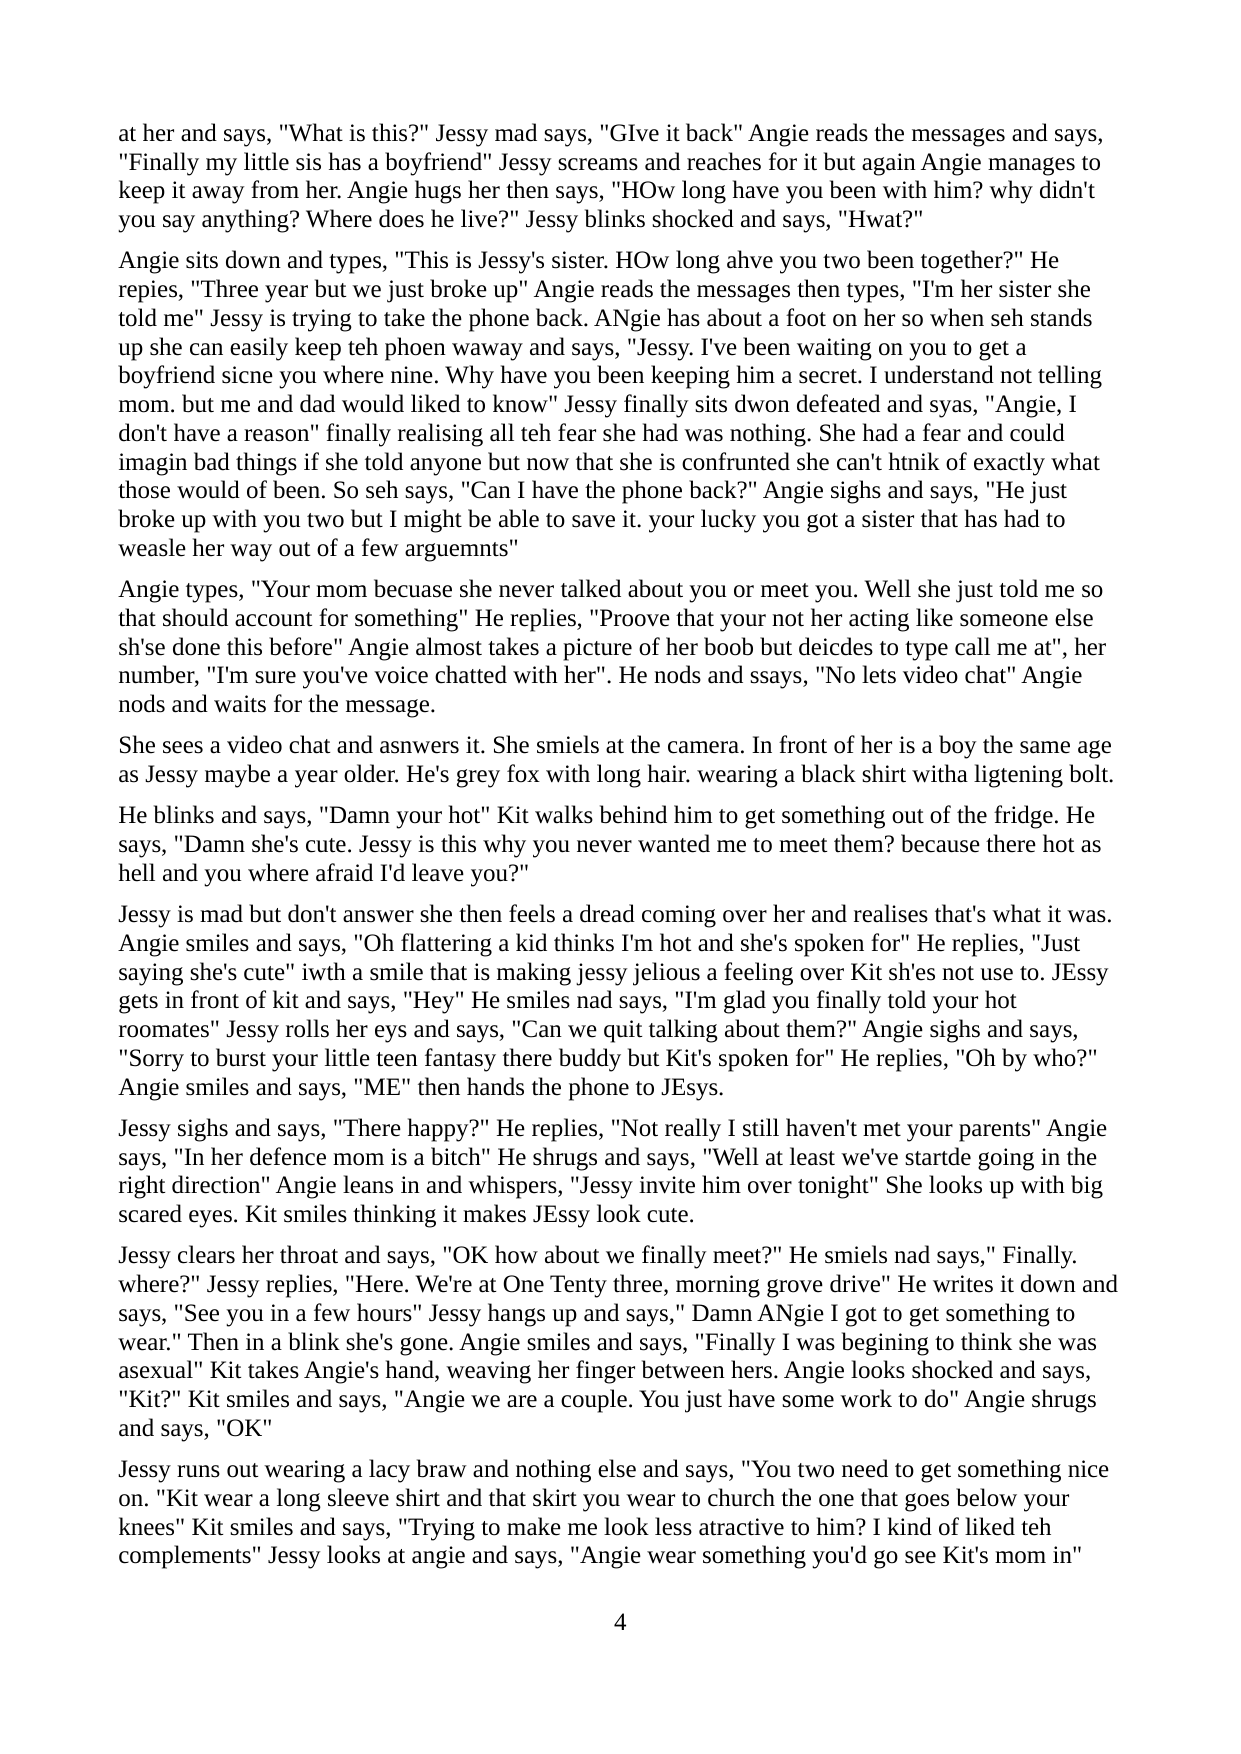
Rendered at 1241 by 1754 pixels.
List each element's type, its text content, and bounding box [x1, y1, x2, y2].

text He blinks and says, "Damn your hot" Kit walks behind him to get something out of the fridge. He says, "Damn she's cute. Jessy is this why you never wanted me to meet them? because there hot as hell and you where afraid I'd leave you?" [118, 801, 1122, 887]
text Angie types, "Your mom becuase she never talked about you or meet you. Well she just told me so that should account for something" He replies, "Proove that your not her acting like someone else sh'se done this before" Angie almost takes a picture of her boob but deicdes to type call me at", her number, "I'm sure you've voice chatted with her". He nods and ssays, "No lets video chat" Angie nods and waits for the message. [118, 574, 1122, 718]
text at her and says, "What is this?" Jessy mad says, "GIve it back" Angie reads the messages and says, "Finally my little sis has a boyfriend" Jessy screams and reaches for it but again Angie manages to keep it away from her. Angie hugs her then says, "HOw long have you been with him? why didn't you say anything? Where does he live?" Jessy blinks shocked and says, "Hwat?" [118, 118, 1122, 233]
text Jessy is mad but don't answer she then feels a dread coming over her and realises that's what it was. Angie smiles and says, "Oh flattering a kid thinks I'm hot and she's spoken for" He replies, "Just saying she's cute" iwth a smile that is making jessy jelious a feeling over Kit sh'es not use to. JEssy gets in front of kit and says, "Hey" He smiles nad says, "I'm glad you finally told your hot roomates" Jessy rolls her eys and says, "Can we quit talking about them?" Angie sighs and says, "Sorry to burst your little teen fantasy there buddy but Kit's spoken for" He replies, "Oh by who?" Angie smiles and says, "ME" then hands the phone to JEsys. [118, 899, 1122, 1101]
text Angie sits down and types, "This is Jessy's sister. HOw long ahve you two been together?" He repies, "Three year but we just broke up" Angie reads the messages then types, "I'm her sister she told me" Jessy is trying to take the phone back. ANgie has about a foot on her so when seh stands up she can easily keep teh phoen waway and says, "Jessy. I've been waiting on you to get a boyfriend sicne you where nine. Why have you been keeping him a secret. I understand not telling mom. but me and dad would liked to know" Jessy finally sits dwon defeated and syas, "Angie, I don't have a reason" finally realising all teh fear she had was nothing. She had a fear and could imagin bad things if she told anyone but now that she is confrunted she can't htnik of exactly what those would of been. So seh says, "Can I have the phone back?" Angie sighs and says, "He just broke up with you two but I might be able to save it. your lucky you got a sister that has had to weasle her way out of a few arguemnts" [118, 246, 1122, 562]
text Jessy sighs and says, "There happy?" He replies, "Not really I still haven't met your parents" Angie says, "In her defence mom is a bitch" He shrugs and says, "Well at least we've startde going in the right direction" Angie leans in and whispers, "Jessy invite him over tonight" She looks up with big scared eyes. Kit smiles thinking it makes JEssy look cute. [118, 1113, 1122, 1228]
text She sees a video chat and asnwers it. She smiels at the camera. In front of her is a boy the same age as Jessy maybe a year older. He's grey fox with long hair. wearing a black shirt witha ligtening bolt. [118, 731, 1122, 788]
text Jessy runs out wearing a lacy braw and nothing else and says, "You two need to get something nice on. "Kit wear a long sleeve shirt and that skirt you wear to church the one that goes below your knees" Kit smiles and says, "Trying to make me look less atractive to him? I kind of liked teh complements" Jessy looks at angie and says, "Angie wear something you'd go see Kit's mom in" [118, 1454, 1122, 1569]
text Jessy clears her throat and says, "OK how about we finally meet?" He smiels nad says," Finally. where?" Jessy replies, "Here. We're at One Tenty three, morning grove drive" He writes it down and says, "See you in a few hours" Jessy hangs up and says," Damn ANgie I got to get something to wear." Then in a blink she's gone. Angie smiles and says, "Finally I was begining to think she was asexual" Kit takes Angie's hand, weaving her finger between hers. Angie looks shocked and says, "Kit?" Kit smiles and says, "Angie we are a couple. You just have some work to do" Angie shrugs and says, "OK" [118, 1241, 1122, 1442]
